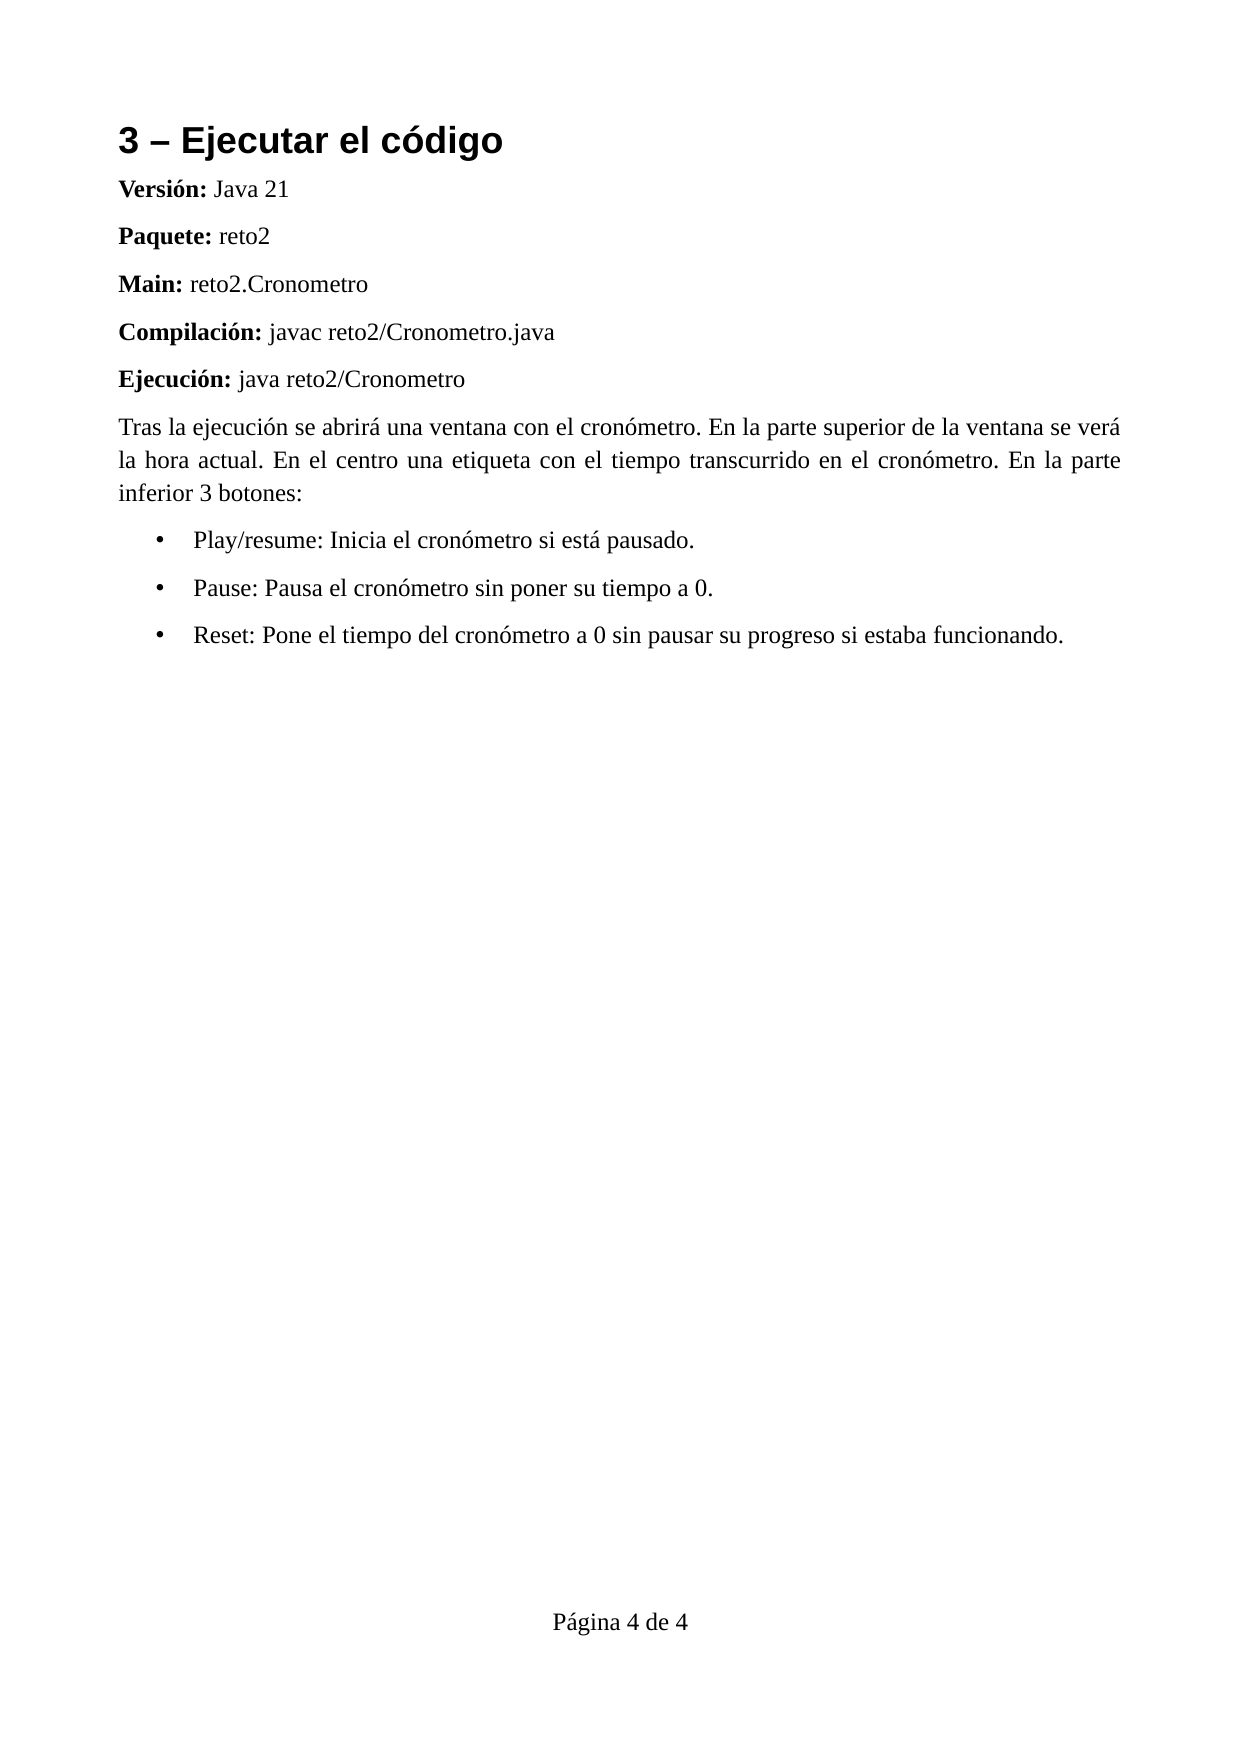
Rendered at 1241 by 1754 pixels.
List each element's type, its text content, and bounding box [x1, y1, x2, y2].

text Versión: Java 21 [118, 174, 1122, 202]
list Play/resume: Inicia el cronómetro si está pausado. [156, 525, 1122, 554]
text Main: reto2.Cronometro [118, 269, 1122, 298]
list Reset: Pone el tiempo del cronómetro a 0 sin pausar su progreso si estaba funcionando. [156, 621, 1122, 649]
text Ejecución: java reto2/Cronometro [118, 364, 1122, 393]
text Paquete: reto2 [118, 221, 1122, 250]
subtitle 3 – Ejecutar el código [118, 118, 1122, 161]
text Tras la ejecución se abrirá una ventana con el cronómetro. En la parte superior de la ventana se verá la hora actual. En el centro una etiqueta con el tiempo transcurrido en el cronómetro. En la parte inferior 3 botones: [118, 412, 1122, 507]
text Compilación: javac reto2/Cronometro.java [118, 317, 1122, 345]
list Pause: Pausa el cronómetro sin poner su tiempo a 0. [156, 573, 1122, 602]
